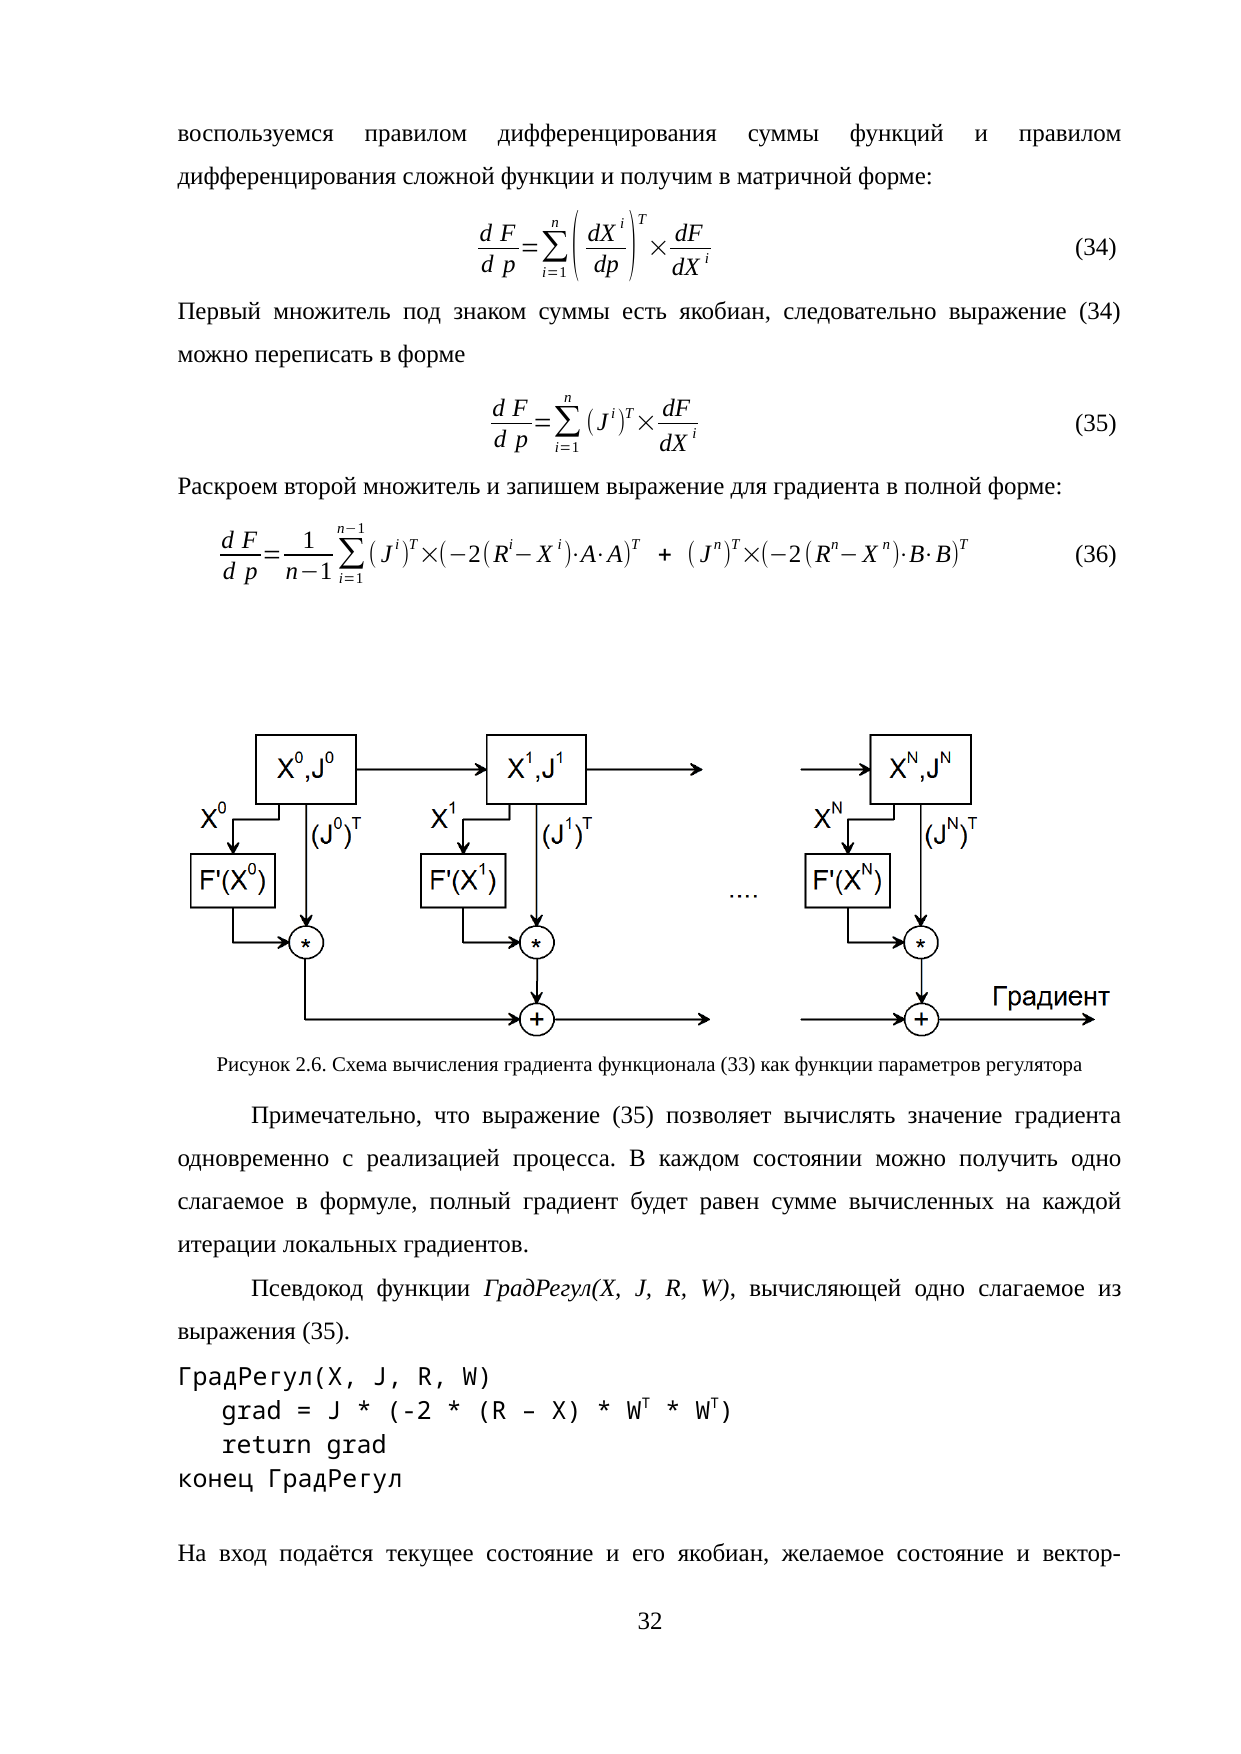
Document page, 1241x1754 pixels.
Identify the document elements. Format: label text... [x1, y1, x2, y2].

table_header (36) [1017, 514, 1122, 593]
text return grad [177, 1427, 1122, 1461]
table_header [177, 204, 1017, 288]
table_header (35) [1017, 383, 1122, 462]
picture [177, 716, 1123, 1052]
table_header (34) [1017, 204, 1122, 288]
text воспользуемся правилом дифференцирования суммы функций и правилом дифференцирования сложной функции и получим в матричной форме: [177, 118, 1122, 190]
text На вход подаётся текущее состояние и его якобиан, желаемое состояние и вектор- [177, 1538, 1122, 1567]
text Рисунок 2.6. Схема вычисления градиента функционала (33) как функции параметров регулятора [177, 1052, 1122, 1076]
text Псевдокод функции ГрадРегул(X, J, R, W), вычисляющей одно слагаемое из выражения (35). [177, 1273, 1122, 1344]
text Раскроем второй множитель и запишем выражение для градиента в полной форме: [177, 471, 1122, 500]
text Первый множитель под знаком суммы есть якобиан, следовательно выражение (34) можно переписать в форме [177, 296, 1122, 368]
table_header [177, 383, 1017, 462]
text ГрадРегул(X, J, R, W) [177, 1359, 1122, 1393]
text конец ГрадРегул [177, 1461, 1122, 1495]
text grad = J * (-2 * (R – X) * WT * WT) [177, 1393, 1122, 1427]
text Примечательно, что выражение (35) позволяет вычислять значение градиента одновременно с реализацией процесса. В каждом состоянии можно получить одно слагаемое в формуле, полный градиент будет равен сумме вычисленных на каждой итерации локальных градиентов. [177, 1100, 1122, 1258]
table_header [177, 514, 1017, 593]
